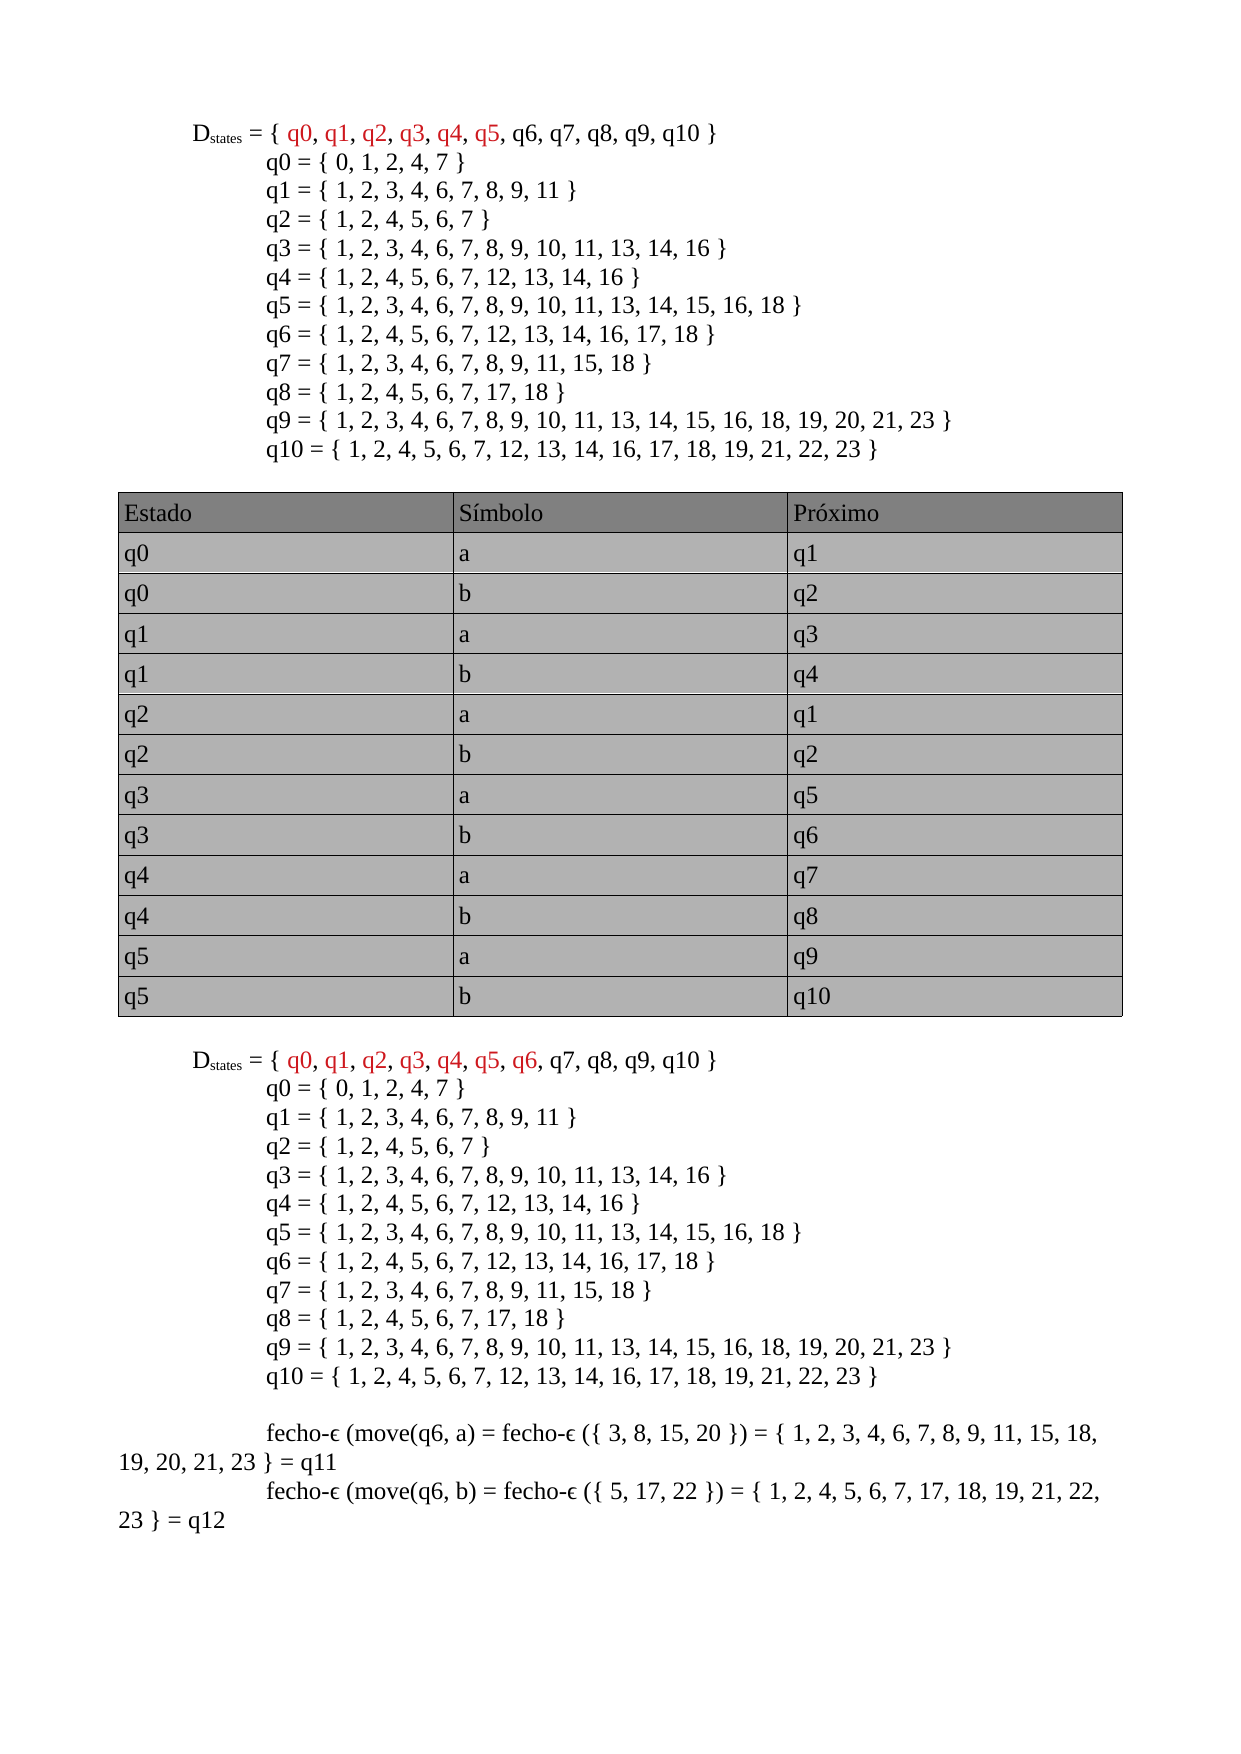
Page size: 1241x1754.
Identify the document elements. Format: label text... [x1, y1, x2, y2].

text q2 = { 1, 2, 4, 5, 6, 7 } [118, 204, 1122, 233]
table_cell q2 [119, 735, 453, 774]
text q7 = { 1, 2, 3, 4, 6, 7, 8, 9, 11, 15, 18 } [118, 348, 1122, 377]
table_cell q8 [788, 896, 1122, 935]
text q7 = { 1, 2, 3, 4, 6, 7, 8, 9, 11, 15, 18 } [118, 1275, 1122, 1303]
table_cell b [454, 815, 787, 855]
text q4 = { 1, 2, 4, 5, 6, 7, 12, 13, 14, 16 } [118, 1188, 1122, 1217]
table_cell q10 [788, 977, 1122, 1016]
text q8 = { 1, 2, 4, 5, 6, 7, 17, 18 } [118, 1303, 1122, 1332]
text q1 = { 1, 2, 3, 4, 6, 7, 8, 9, 11 } [118, 176, 1122, 204]
text Dstates = { q0, q1, q2, q3, q4, q5, q6, q7, q8, q9, q10 } [118, 118, 1122, 147]
table_cell q1 [119, 654, 453, 693]
text q5 = { 1, 2, 3, 4, 6, 7, 8, 9, 10, 11, 13, 14, 15, 16, 18 } [118, 291, 1122, 319]
table_cell b [454, 574, 787, 613]
text q1 = { 1, 2, 3, 4, 6, 7, 8, 9, 11 } [118, 1102, 1122, 1131]
table_cell q3 [788, 614, 1122, 653]
text fecho-ϵ (move(q6, a) = fecho-ϵ ({ 3, 8, 15, 20 }) = { 1, 2, 3, 4, 6, 7, 8, 9, 11, 15, 18, 19, 20, 21, 23 } = q11 [118, 1418, 1122, 1476]
table_cell a [454, 856, 787, 895]
table_cell q2 [119, 695, 453, 734]
table_cell q3 [119, 815, 453, 855]
text q0 = { 0, 1, 2, 4, 7 } [118, 147, 1122, 176]
table_header Estado [119, 493, 453, 532]
table_cell q2 [788, 735, 1122, 774]
table_cell q0 [119, 533, 453, 572]
table_cell q7 [788, 856, 1122, 895]
table_cell b [454, 977, 787, 1016]
text q6 = { 1, 2, 4, 5, 6, 7, 12, 13, 14, 16, 17, 18 } [118, 319, 1122, 348]
table_cell a [454, 695, 787, 734]
text q2 = { 1, 2, 4, 5, 6, 7 } [118, 1131, 1122, 1160]
text q3 = { 1, 2, 3, 4, 6, 7, 8, 9, 10, 11, 13, 14, 16 } [118, 233, 1122, 262]
text q10 = { 1, 2, 4, 5, 6, 7, 12, 13, 14, 16, 17, 18, 19, 21, 22, 23 } [118, 434, 1122, 463]
table_cell a [454, 775, 787, 814]
table_cell a [454, 614, 787, 653]
table_header Próximo [788, 493, 1122, 532]
table_cell b [454, 896, 787, 935]
text q8 = { 1, 2, 4, 5, 6, 7, 17, 18 } [118, 377, 1122, 406]
table_cell b [454, 654, 787, 693]
table_cell q4 [788, 654, 1122, 693]
text q6 = { 1, 2, 4, 5, 6, 7, 12, 13, 14, 16, 17, 18 } [118, 1246, 1122, 1275]
text q4 = { 1, 2, 4, 5, 6, 7, 12, 13, 14, 16 } [118, 262, 1122, 291]
text fecho-ϵ (move(q6, b) = fecho-ϵ ({ 5, 17, 22 }) = { 1, 2, 4, 5, 6, 7, 17, 18, 19, 21, 22, 23 } = q12 [118, 1476, 1122, 1533]
table_cell q1 [788, 695, 1122, 734]
text q10 = { 1, 2, 4, 5, 6, 7, 12, 13, 14, 16, 17, 18, 19, 21, 22, 23 } [118, 1361, 1122, 1390]
table_cell q1 [788, 533, 1122, 572]
table_cell a [454, 936, 787, 976]
table_cell q4 [119, 896, 453, 935]
table_cell q5 [788, 775, 1122, 814]
table_cell q5 [119, 936, 453, 976]
text q5 = { 1, 2, 3, 4, 6, 7, 8, 9, 10, 11, 13, 14, 15, 16, 18 } [118, 1217, 1122, 1246]
table_cell q1 [119, 614, 453, 653]
text q0 = { 0, 1, 2, 4, 7 } [118, 1073, 1122, 1102]
table_cell q5 [119, 977, 453, 1016]
table_header Símbolo [454, 493, 787, 532]
table_cell q3 [119, 775, 453, 814]
table_cell q2 [788, 574, 1122, 613]
table_cell b [454, 735, 787, 774]
table_cell q4 [119, 856, 453, 895]
text Dstates = { q0, q1, q2, q3, q4, q5, q6, q7, q8, q9, q10 } [118, 1045, 1122, 1073]
text q9 = { 1, 2, 3, 4, 6, 7, 8, 9, 10, 11, 13, 14, 15, 16, 18, 19, 20, 21, 23 } [118, 1332, 1122, 1361]
table_cell q9 [788, 936, 1122, 976]
table_cell a [454, 533, 787, 572]
text q9 = { 1, 2, 3, 4, 6, 7, 8, 9, 10, 11, 13, 14, 15, 16, 18, 19, 20, 21, 23 } [118, 406, 1122, 434]
text q3 = { 1, 2, 3, 4, 6, 7, 8, 9, 10, 11, 13, 14, 16 } [118, 1160, 1122, 1188]
table_cell q0 [119, 574, 453, 613]
table_cell q6 [788, 815, 1122, 855]
